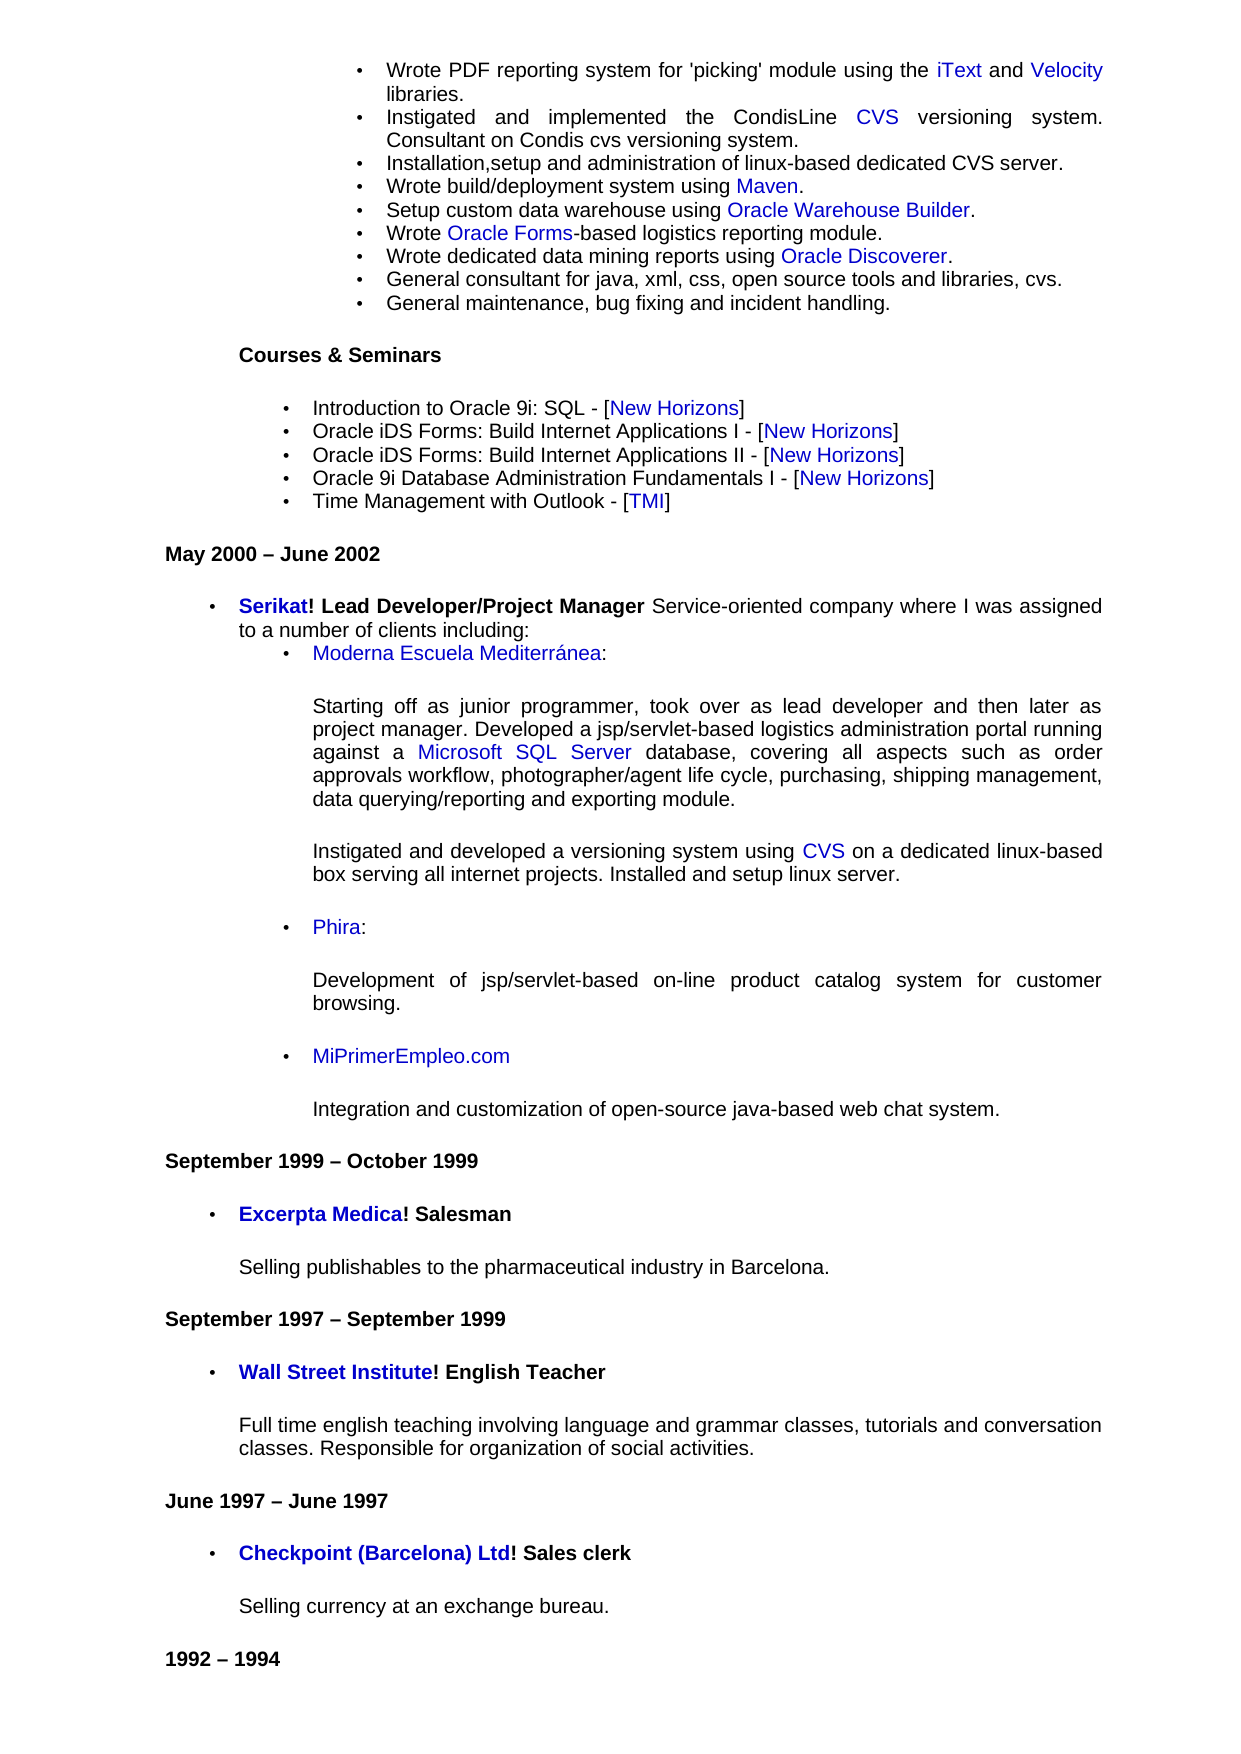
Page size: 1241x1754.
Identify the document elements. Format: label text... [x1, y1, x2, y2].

list Oracle 9i Database Administration Fundamentals I - [New Horizons] [283, 466, 1103, 490]
list Installation,setup and administration of linux-based dedicated CVS server. [356, 152, 1103, 175]
list Setup custom data warehouse using Oracle Warehouse Builder. [356, 198, 1103, 222]
list Selling publishables to the pharmaceutical industry in Barcelona. [209, 1255, 1103, 1278]
list Oracle iDS Forms: Build Internet Applications II - [New Horizons] [283, 443, 1103, 466]
list Phira: [283, 916, 1103, 939]
text 1992 – 1994 [165, 1647, 1103, 1671]
list Wrote PDF reporting system for 'picking' module using the iText and Velocity libraries. [356, 59, 1103, 106]
list Oracle iDS Forms: Build Internet Applications I - [New Horizons] [283, 420, 1103, 443]
list General maintenance, bug fixing and incident handling. [356, 291, 1103, 314]
list Starting off as junior programmer, took over as lead developer and then later as project manager. Developed a jsp/servlet-based logistics administration portal running against a Microsoft SQL Server database, covering all aspects such as order approvals workflow, photographer/agent life cycle, purchasing, shipping management, data querying/reporting and exporting module. [283, 694, 1103, 810]
list Time Management with Outlook - [TMI] [283, 490, 1103, 513]
list Instigated and developed a versioning system using CVS on a dedicated linux-based box serving all internet projects. Installed and setup linux server. [283, 840, 1103, 886]
text May 2000 – June 2002 [165, 542, 1103, 566]
text June 1997 – June 1997 [165, 1489, 1103, 1513]
list Checkpoint (Barcelona) Ltd! Sales clerk [209, 1542, 1103, 1565]
list Wall Street Institute! English Teacher [209, 1361, 1103, 1384]
list Courses & Seminars [209, 344, 1103, 367]
list Integration and customization of open-source java-based web chat system. [283, 1097, 1103, 1120]
list Development of jsp/servlet-based on-line product catalog system for customer browsing. [283, 968, 1103, 1015]
list General consultant for java, xml, css, open source tools and libraries, cvs. [356, 268, 1103, 291]
list Introduction to Oracle 9i: SQL - [New Horizons] [283, 397, 1103, 420]
text September 1997 – September 1999 [165, 1308, 1103, 1331]
list MiPrimerEmpleo.com [283, 1044, 1103, 1068]
list Instigated and implemented the CondisLine CVS versioning system. Consultant on Condis cvs versioning system. [356, 106, 1103, 152]
list Wrote dedicated data mining reports using Oracle Discoverer. [356, 245, 1103, 268]
list Moderna Escuela Mediterránea: [283, 642, 1103, 665]
list Wrote Oracle Forms-based logistics reporting module. [356, 222, 1103, 245]
list Wrote build/deployment system using Maven. [356, 175, 1103, 198]
text September 1999 – October 1999 [165, 1150, 1103, 1173]
list Full time english teaching involving language and grammar classes, tutorials and conversation classes. Responsible for organization of social activities. [209, 1413, 1103, 1460]
list Selling currency at an exchange bureau. [209, 1595, 1103, 1618]
list Serikat! Lead Developer/Project Manager Service-oriented company where I was assigned to a number of clients including: [209, 595, 1103, 642]
list Excerpta Medica! Salesman [209, 1203, 1103, 1226]
